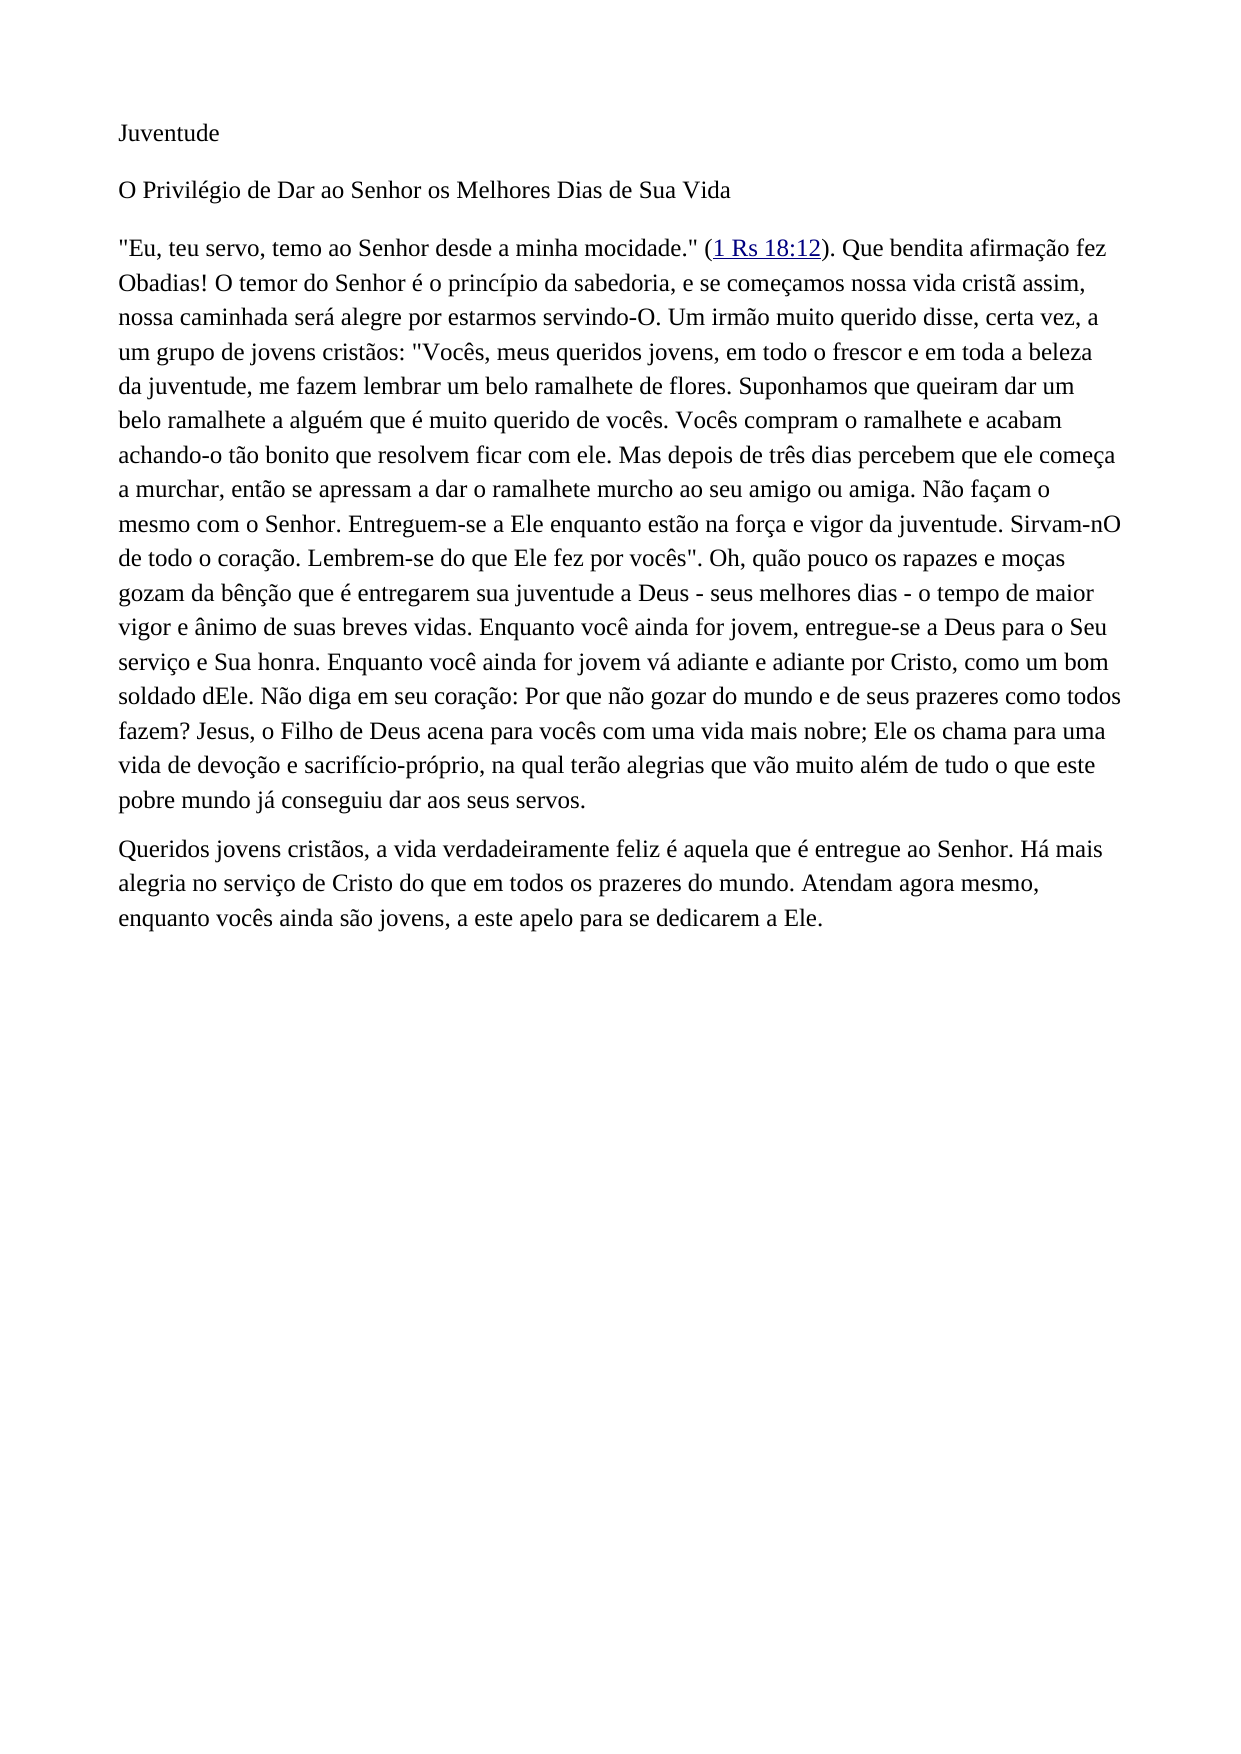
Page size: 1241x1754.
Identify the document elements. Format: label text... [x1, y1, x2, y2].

text Queridos jovens cristãos, a vida verdadeiramente feliz é aquela que é entregue ao Senhor. Há mais alegria no serviço de Cristo do que em todos os prazeres do mundo. Atendam agora mesmo, enquanto vocês ainda são jovens, a este apelo para se dedicarem a Ele. [118, 834, 1122, 932]
text Juventude [118, 118, 1122, 147]
text "Eu, teu servo, temo ao Senhor desde a minha mocidade." (1 Rs 18:12). Que bendita afirmação fez Obadias! O temor do Senhor é o princípio da sabedoria, e se começamos nossa vida cristã assim, nossa caminhada será alegre por estarmos servindo-O. Um irmão muito querido disse, certa vez, a um grupo de jovens cristãos: "Vocês, meus queridos jovens, em todo o frescor e em toda a beleza da juventude, me fazem lembrar um belo ramalhete de flores. Suponhamos que queiram dar um belo ramalhete a alguém que é muito querido de vocês. Vocês compram o ramalhete e acabam achando-o tão bonito que resolvem ficar com ele. Mas depois de três dias percebem que ele começa a murchar, então se apressam a dar o ramalhete murcho ao seu amigo ou amiga. Não façam o mesmo com o Senhor. Entreguem-se a Ele enquanto estão na força e vigor da juventude. Sirvam-nO de todo o coração. Lembrem-se do que Ele fez por vocês". Oh, quão pouco os rapazes e moças gozam da bênção que é entregarem sua juventude a Deus - seus melhores dias - o tempo de maior vigor e ânimo de suas breves vidas. Enquanto você ainda for jovem, entregue-se a Deus para o Seu serviço e Sua honra. Enquanto você ainda for jovem vá adiante e adiante por Cristo, como um bom soldado dEle. Não diga em seu coração: Por que não gozar do mundo e de seus prazeres como todos fazem? Jesus, o Filho de Deus acena para vocês com uma vida mais nobre; Ele os chama para uma vida de devoção e sacrifício-próprio, na qual terão alegrias que vão muito além de tudo o que este pobre mundo já conseguiu dar aos seus servos. [118, 233, 1122, 813]
text O Privilégio de Dar ao Senhor os Melhores Dias de Sua Vida [118, 176, 1122, 204]
